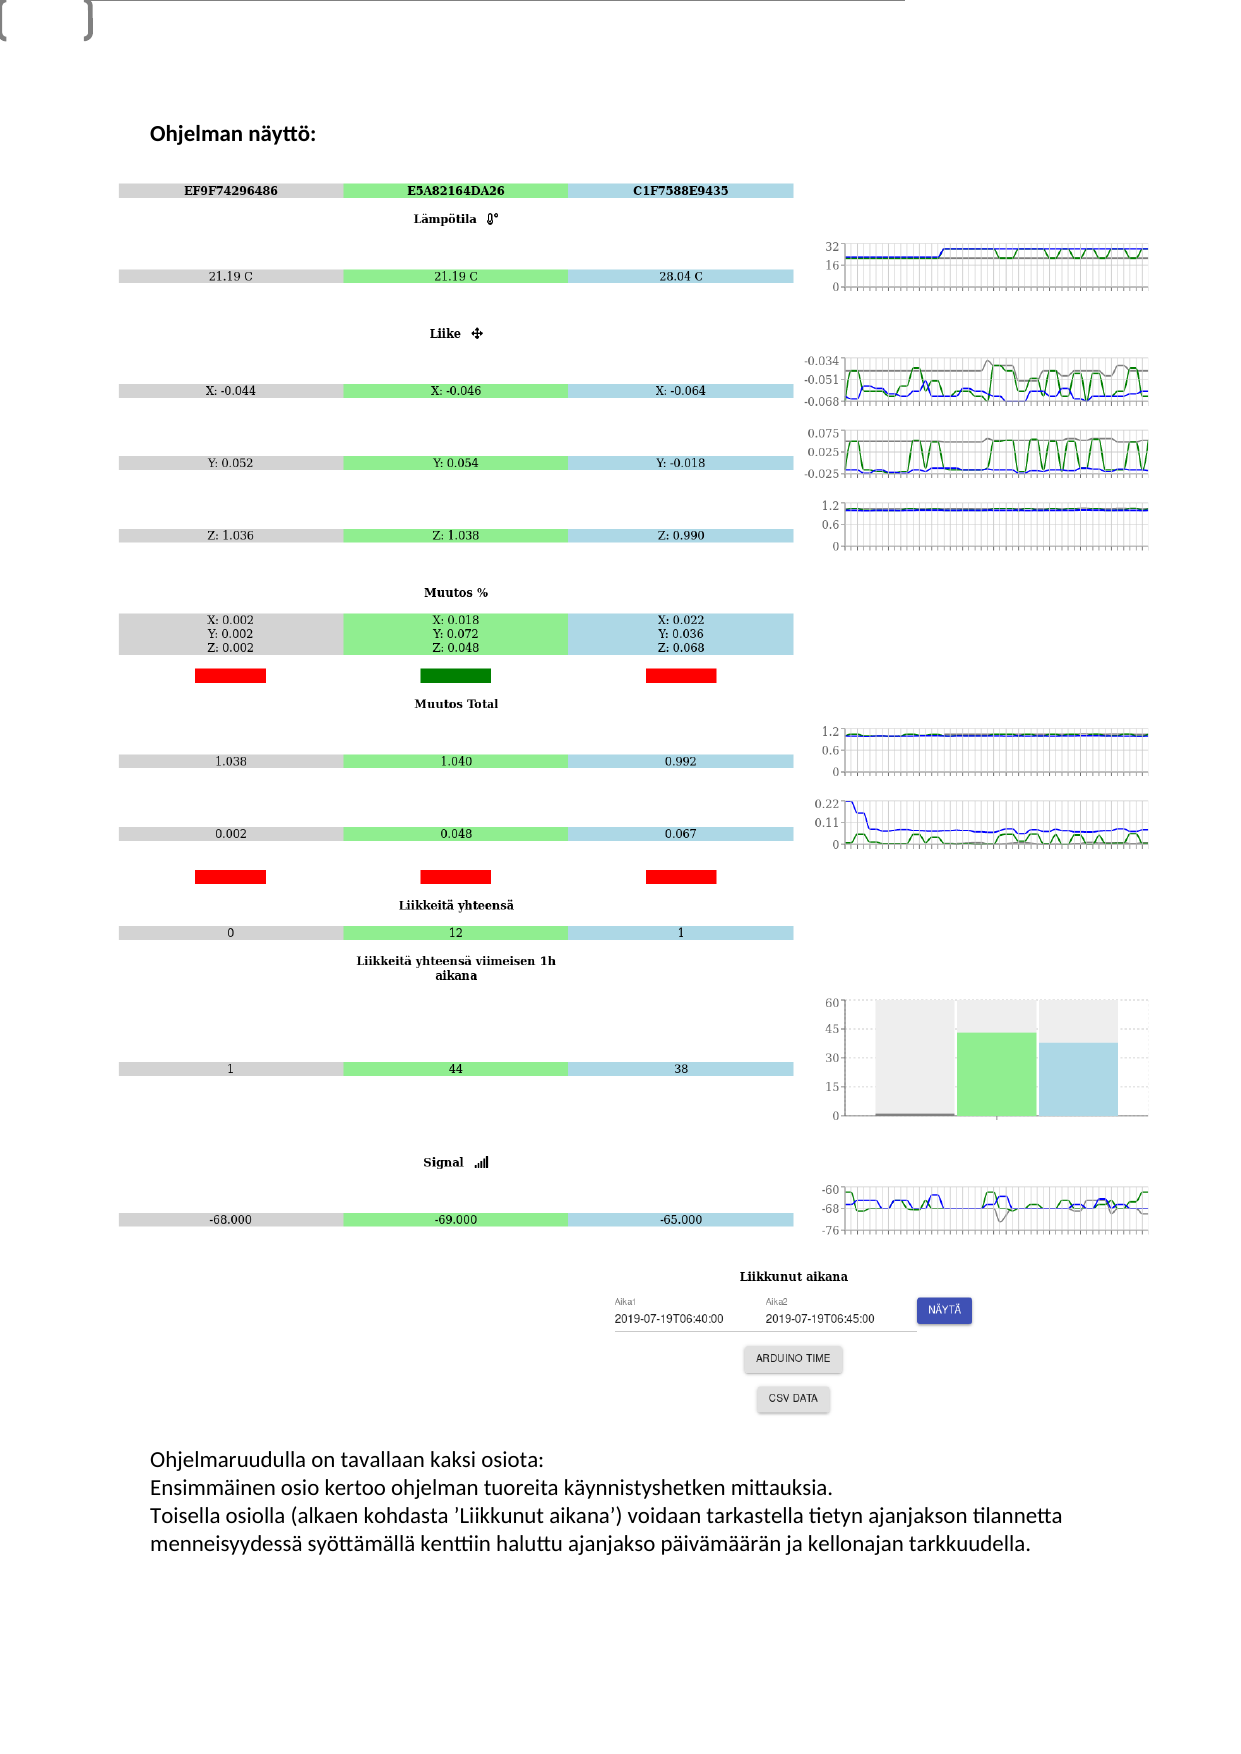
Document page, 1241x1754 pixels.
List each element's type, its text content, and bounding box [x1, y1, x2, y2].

text Ohjelman näyttö: [150, 119, 1090, 147]
text Ensimmäinen osio kertoo ohjelman tuoreita käynnistyshetken mittauksia. [150, 1473, 1090, 1501]
text Toisella osiolla (alkaen kohdasta ’Liikkunut aikana’) voidaan tarkastella tietyn ajanjakson tilannetta menneisyydessä syöttämällä kenttiin haluttu ajanjakso päivämäärän ja kellonajan tarkkuudella. [150, 1501, 1090, 1557]
text Ohjelmaruudulla on tavallaan kaksi osiota: [150, 1445, 1090, 1473]
